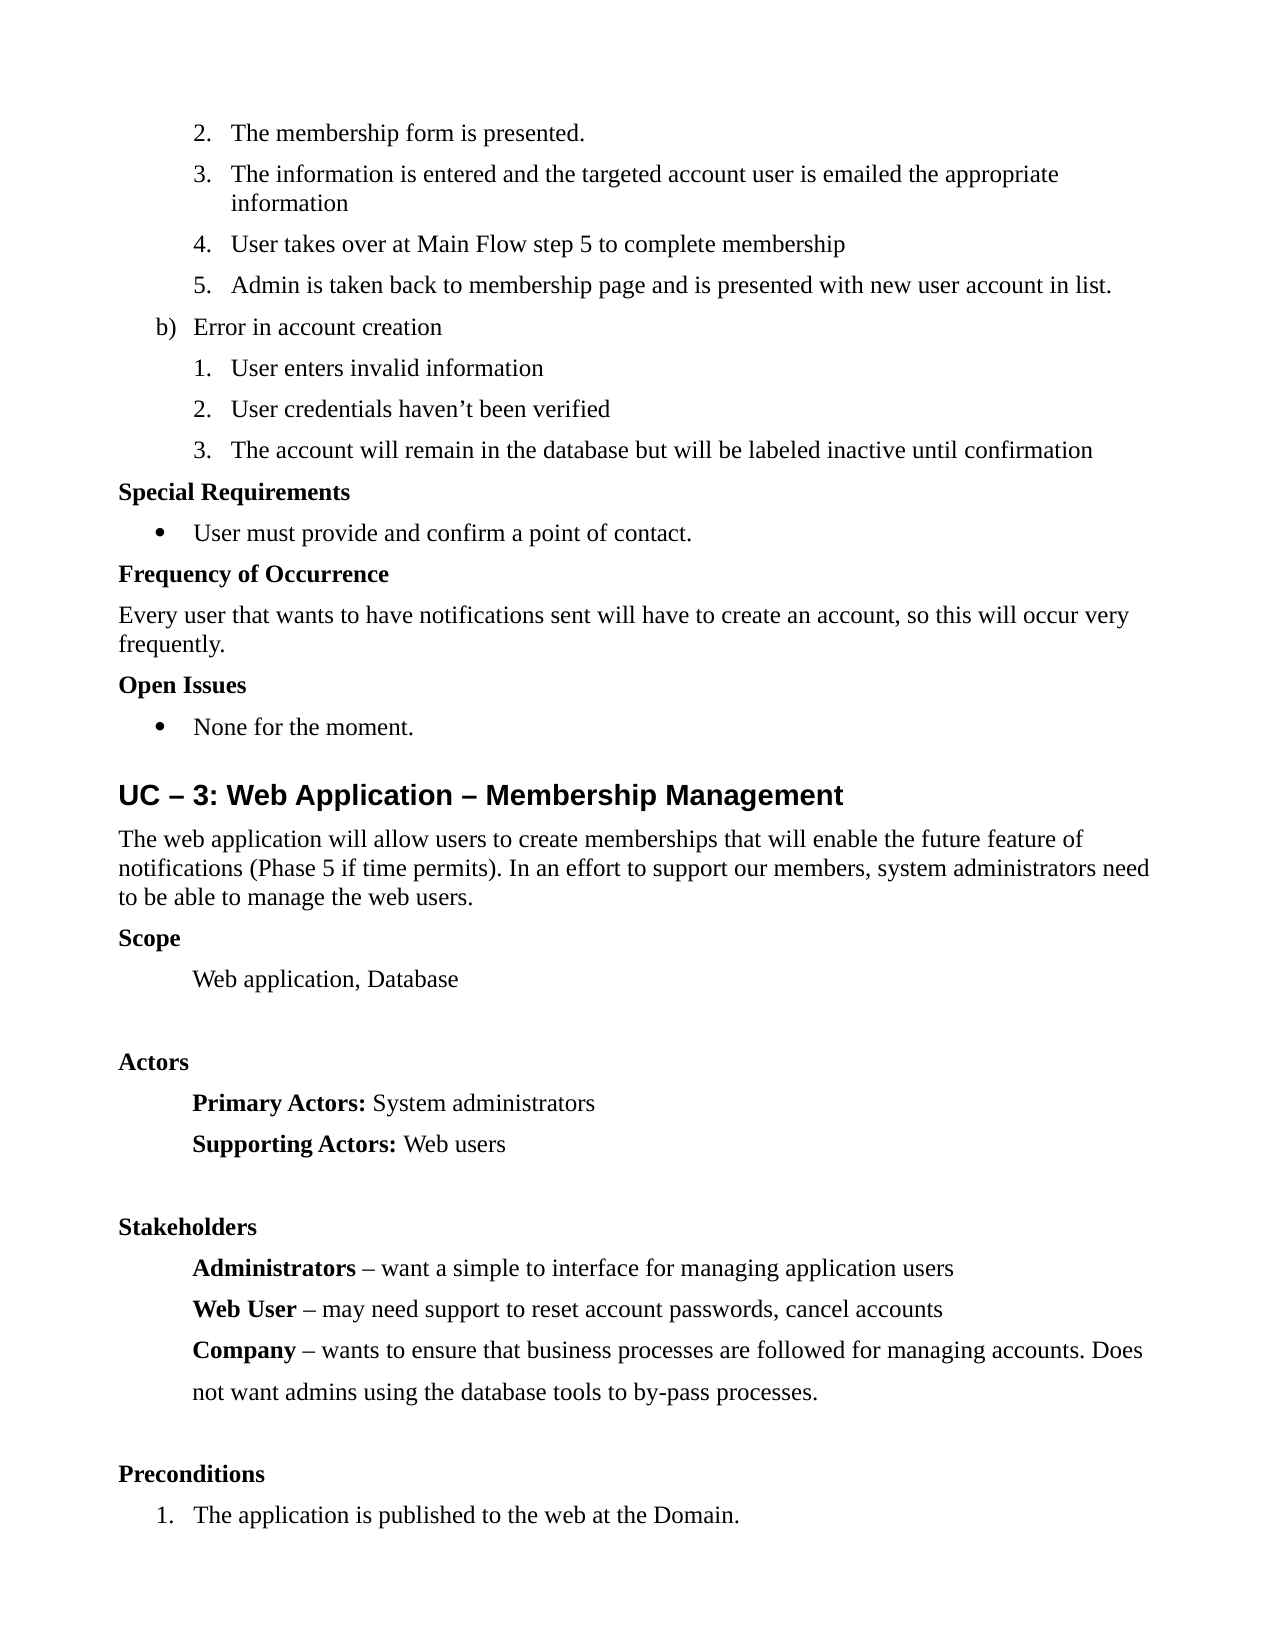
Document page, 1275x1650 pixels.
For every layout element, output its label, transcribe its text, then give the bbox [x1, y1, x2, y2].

list The account will remain in the database but will be labeled inactive until confirmation [193, 436, 1157, 464]
list The information is entered and the targeted account user is emailed the appropriate information [193, 159, 1157, 217]
text Administrators – want a simple to interface for managing application users [118, 1253, 1157, 1282]
text Supporting Actors: Web users [118, 1129, 1157, 1158]
subtitle UC – 3: Web Application – Membership Management [118, 778, 1157, 812]
text Open Issues [118, 671, 1157, 699]
list User must provide and confirm a point of contact. [156, 518, 1157, 547]
list User enters invalid information [193, 353, 1157, 382]
list The application is published to the web at the Domain. [156, 1500, 1157, 1529]
list User takes over at Main Flow step 5 to complete membership [193, 229, 1157, 258]
text Special Requirements [118, 477, 1157, 506]
text Every user that wants to have notifications sent will have to create an account, so this will occur very frequently. [118, 601, 1157, 658]
list Error in account creation [156, 312, 1157, 341]
text Actors [118, 1047, 1157, 1075]
text not want admins using the database tools to by-pass processes. [118, 1377, 1157, 1405]
text Primary Actors: System administrators [118, 1088, 1157, 1117]
text Scope [118, 923, 1157, 952]
text Web User – may need support to reset account passwords, cancel accounts [118, 1294, 1157, 1323]
text Company – wants to ensure that business processes are followed for managing accounts. Does [118, 1335, 1157, 1364]
list User credentials haven’t been verified [193, 394, 1157, 423]
text Preconditions [118, 1459, 1157, 1488]
text Web application, Database [118, 964, 1157, 993]
list Admin is taken back to membership page and is presented with new user account in list. [193, 271, 1157, 299]
list The membership form is presented. [193, 118, 1157, 147]
text Stakeholders [118, 1212, 1157, 1240]
text The web application will allow users to create memberships that will enable the future feature of notifications (Phase 5 if time permits). In an effort to support our members, system administrators need to be able to manage the web users. [118, 824, 1157, 910]
list None for the moment. [156, 712, 1157, 741]
text Frequency of Occurrence [118, 559, 1157, 588]
